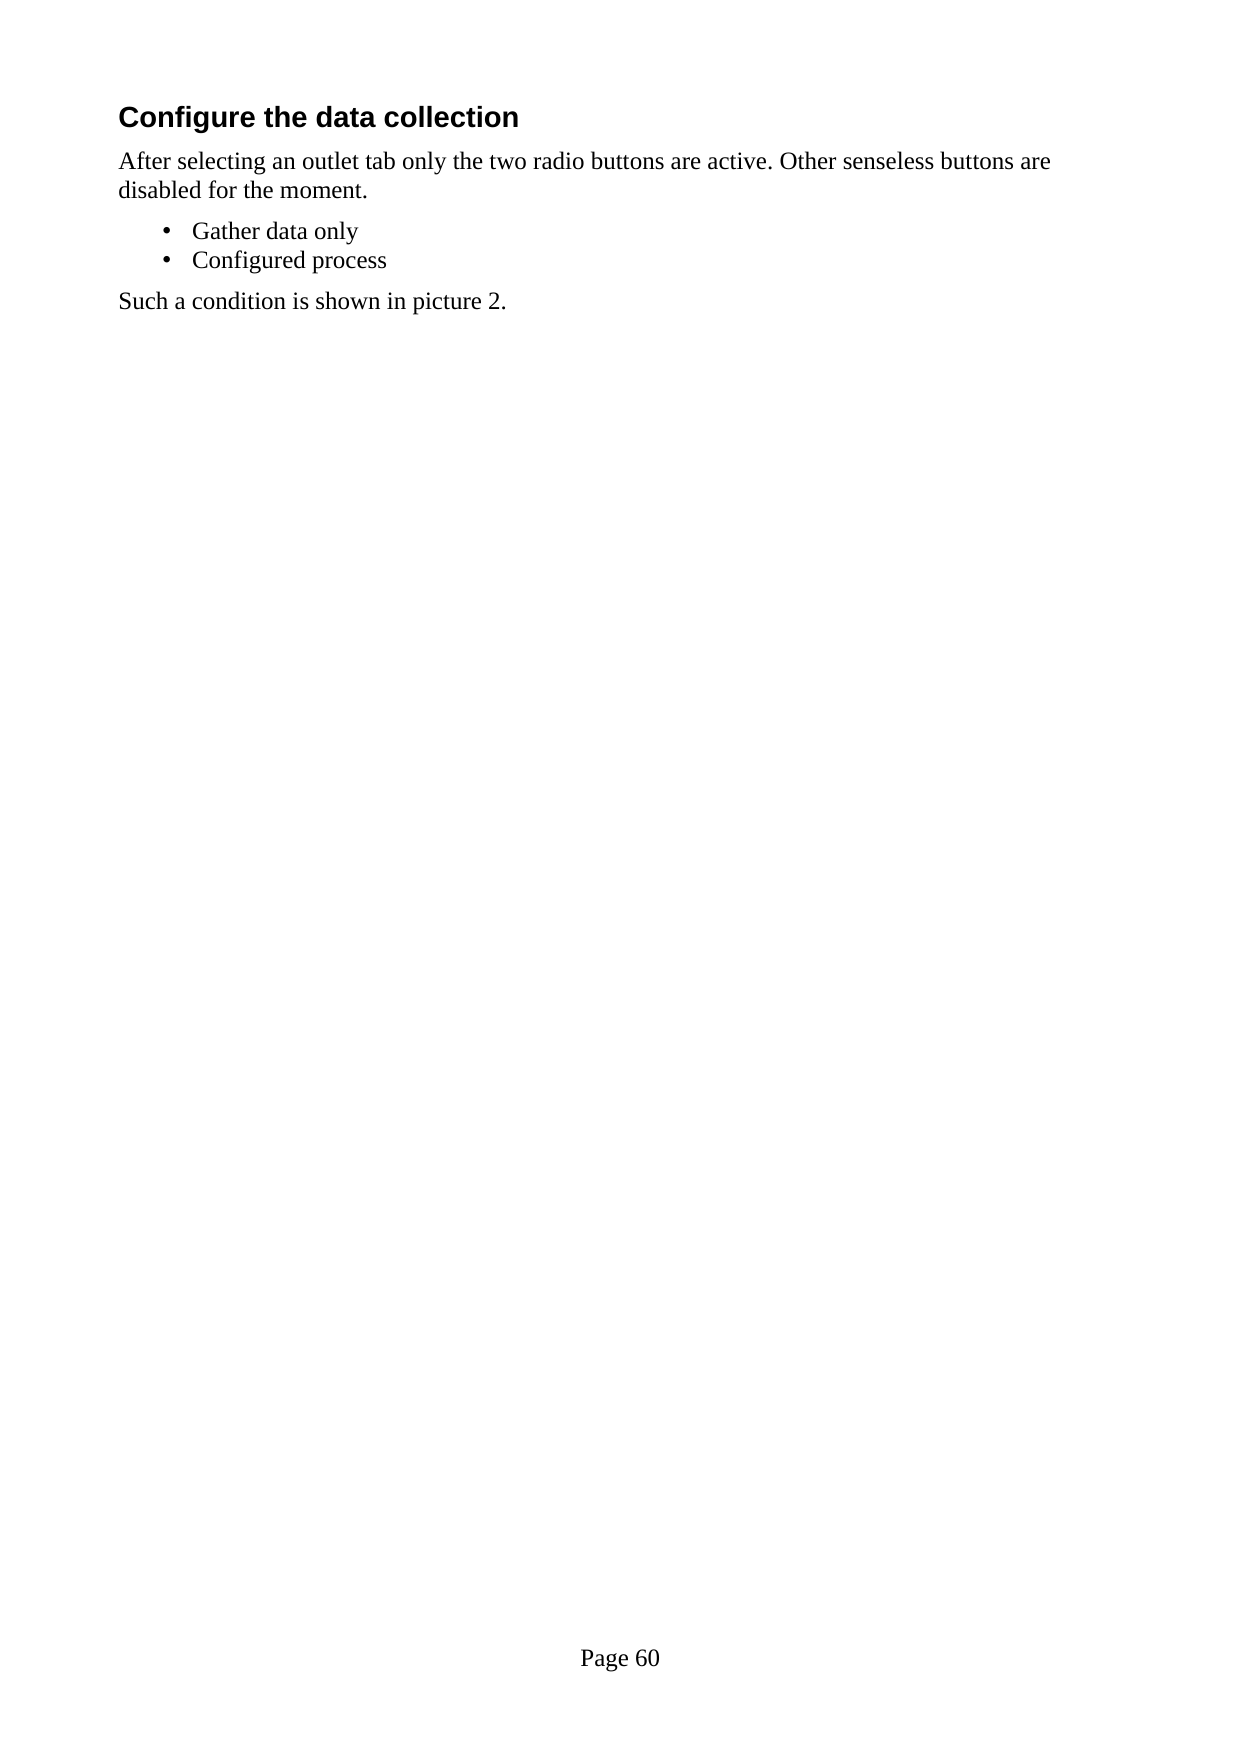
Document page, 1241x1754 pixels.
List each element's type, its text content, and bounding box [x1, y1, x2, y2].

text After selecting an outlet tab only the two radio buttons are active. Other senseless buttons are disabled for the moment. [118, 146, 1122, 203]
text Such a condition is shown in picture 2. [118, 286, 1122, 315]
list Gather data only [162, 216, 1122, 245]
list Configured process [162, 245, 1122, 273]
subtitle Configure the data collection [118, 100, 1122, 133]
